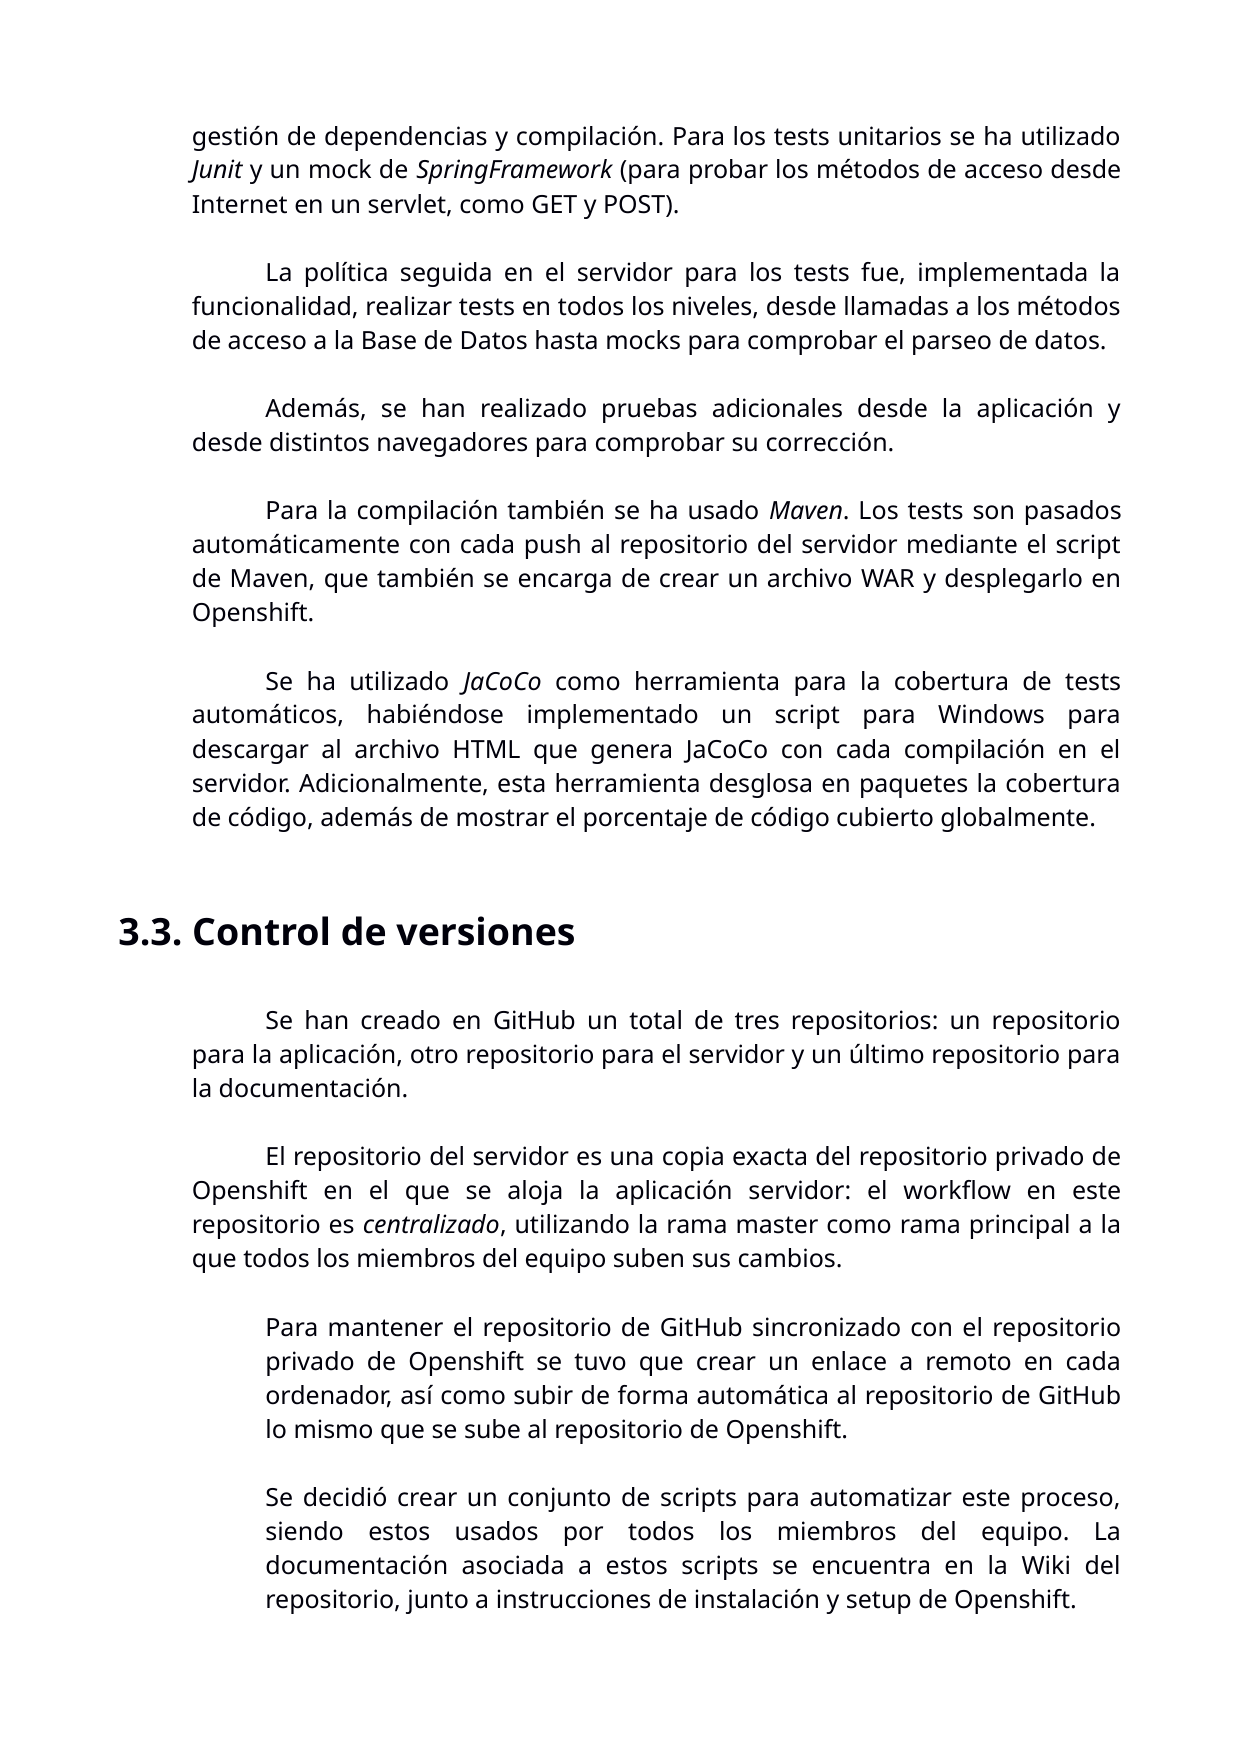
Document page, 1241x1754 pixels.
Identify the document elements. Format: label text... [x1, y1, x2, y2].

text Para la compilación también se ha usado Maven. Los tests son pasados automáticamente con cada push al repositorio del servidor mediante el script de Maven, que también se encarga de crear un archivo WAR y desplegarlo en Openshift. [192, 493, 1122, 629]
text Se ha utilizado JaCoCo como herramienta para la cobertura de tests automáticos, habiéndose implementado un script para Windows para descargar al archivo HTML que genera JaCoCo con cada compilación en el servidor. Adicionalmente, esta herramienta desglosa en paquetes la cobertura de código, además de mostrar el porcentaje de código cubierto globalmente. [192, 663, 1122, 833]
text gestión de dependencias y compilación. Para los tests unitarios se ha utilizado Junit y un mock de SpringFramework (para probar los métodos de acceso desde Internet en un servlet, como GET y POST). [192, 118, 1122, 220]
subtitle 3.3. Control de versiones [118, 905, 1122, 956]
text Además, se han realizado pruebas adicionales desde la aplicación y desde distintos navegadores para comprobar su corrección. [192, 391, 1122, 459]
text La política seguida en el servidor para los tests fue, implementada la funcionalidad, realizar tests en todos los niveles, desde llamadas a los métodos de acceso a la Base de Datos hasta mocks para comprobar el parseo de datos. [192, 254, 1122, 357]
text Para mantener el repositorio de GitHub sincronizado con el repositorio privado de Openshift se tuvo que crear un enlace a remoto en cada ordenador, así como subir de forma automática al repositorio de GitHub lo mismo que se sube al repositorio de Openshift. [265, 1309, 1122, 1445]
text Se decidió crear un conjunto de scripts para automatizar este proceso, siendo estos usados por todos los miembros del equipo. La documentación asociada a estos scripts se encuentra en la Wiki del repositorio, junto a instrucciones de instalación y setup de Openshift. [265, 1479, 1122, 1616]
text El repositorio del servidor es una copia exacta del repositorio privado de Openshift en el que se aloja la aplicación servidor: el workflow en este repositorio es centralizado, utilizando la rama master como rama principal a la que todos los miembros del equipo suben sus cambios. [192, 1139, 1122, 1275]
text Se han creado en GitHub un total de tres repositorios: un repositorio para la aplicación, otro repositorio para el servidor y un último repositorio para la documentación. [192, 1003, 1122, 1105]
